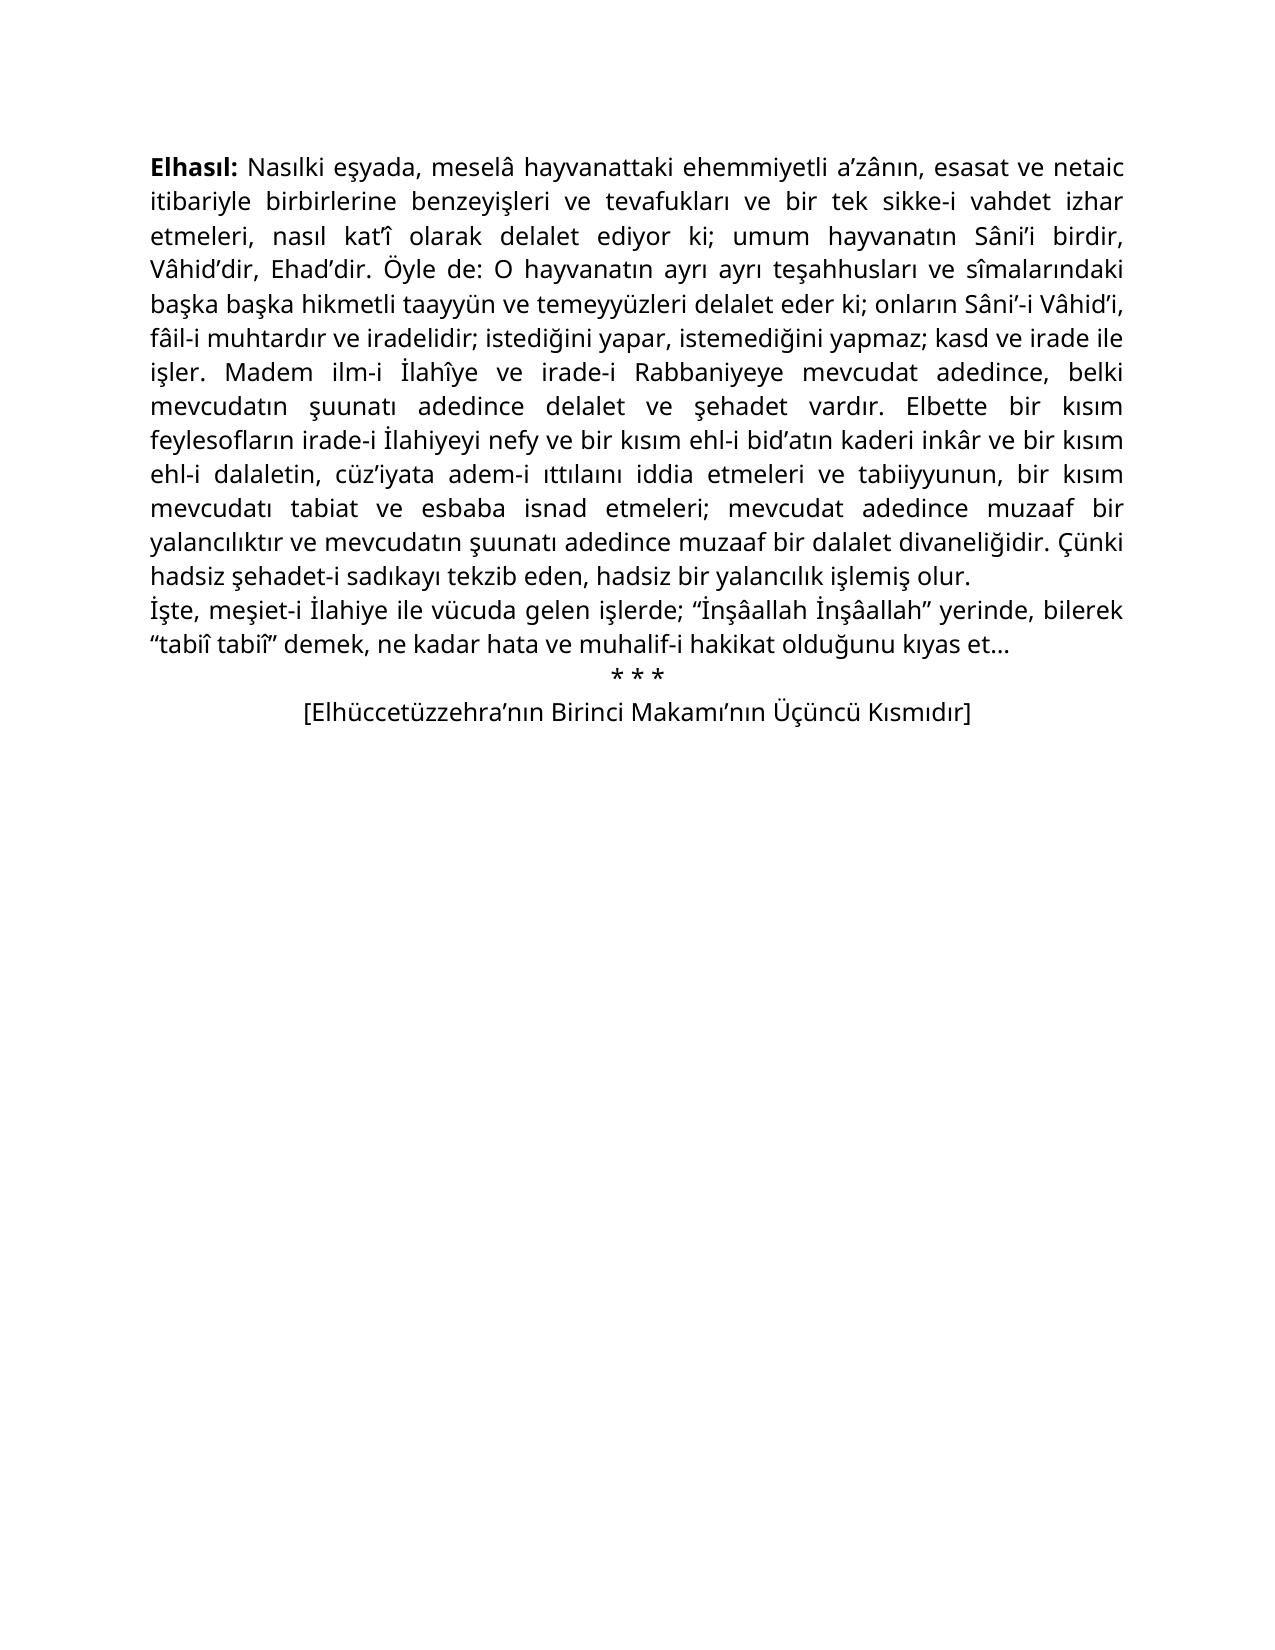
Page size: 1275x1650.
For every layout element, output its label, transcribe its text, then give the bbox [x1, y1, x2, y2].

text [Elhüccetüzzehra’nın Birinci Makamı’nın Üçüncü Kısmıdır] [150, 695, 1125, 729]
text * * * [150, 661, 1125, 695]
text İşte, meşiet-i İlahiye ile vücuda gelen işlerde; “İnşâallah İnşâallah” yerinde, bilerek “tabiî tabiî” demek, ne kadar hata ve muhalif-i hakikat olduğunu kıyas et… [150, 593, 1125, 661]
text Elhasıl: Nasılki eşyada, meselâ hayvanattaki ehemmiyetli a’zânın, esasat ve netaic itibariyle birbirlerine benzeyişleri ve tevafukları ve bir tek sikke-i vahdet izhar etmeleri, nasıl kat’î olarak delalet ediyor ki; umum hayvanatın Sâni’i birdir, Vâhid’dir, Ehad’dir. Öyle de: O hayvanatın ayrı ayrı teşahhusları ve sîmalarındaki başka başka hikmetli taayyün ve temeyyüzleri delalet eder ki; onların Sâni’-i Vâhid’i, fâil-i muhtardır ve iradelidir; istediğini yapar, istemediğini yapmaz; kasd ve irade ile işler. Madem ilm-i İlahîye ve irade-i Rabbaniyeye mevcudat adedince, belki mevcudatın şuunatı adedince delalet ve şehadet vardır. Elbette bir kısım feylesofların irade-i İlahiyeyi nefy ve bir kısım ehl-i bid’atın kaderi inkâr ve bir kısım ehl-i dalaletin, cüz’iyata adem-i ıttılaını iddia etmeleri ve tabiiyyunun, bir kısım mevcudatı tabiat ve esbaba isnad etmeleri; mevcudat adedince muzaaf bir yalancılıktır ve mevcudatın şuunatı adedince muzaaf bir dalalet divaneliğidir. Çünki hadsiz şehadet-i sadıkayı tekzib eden, hadsiz bir yalancılık işlemiş olur. [150, 150, 1125, 593]
